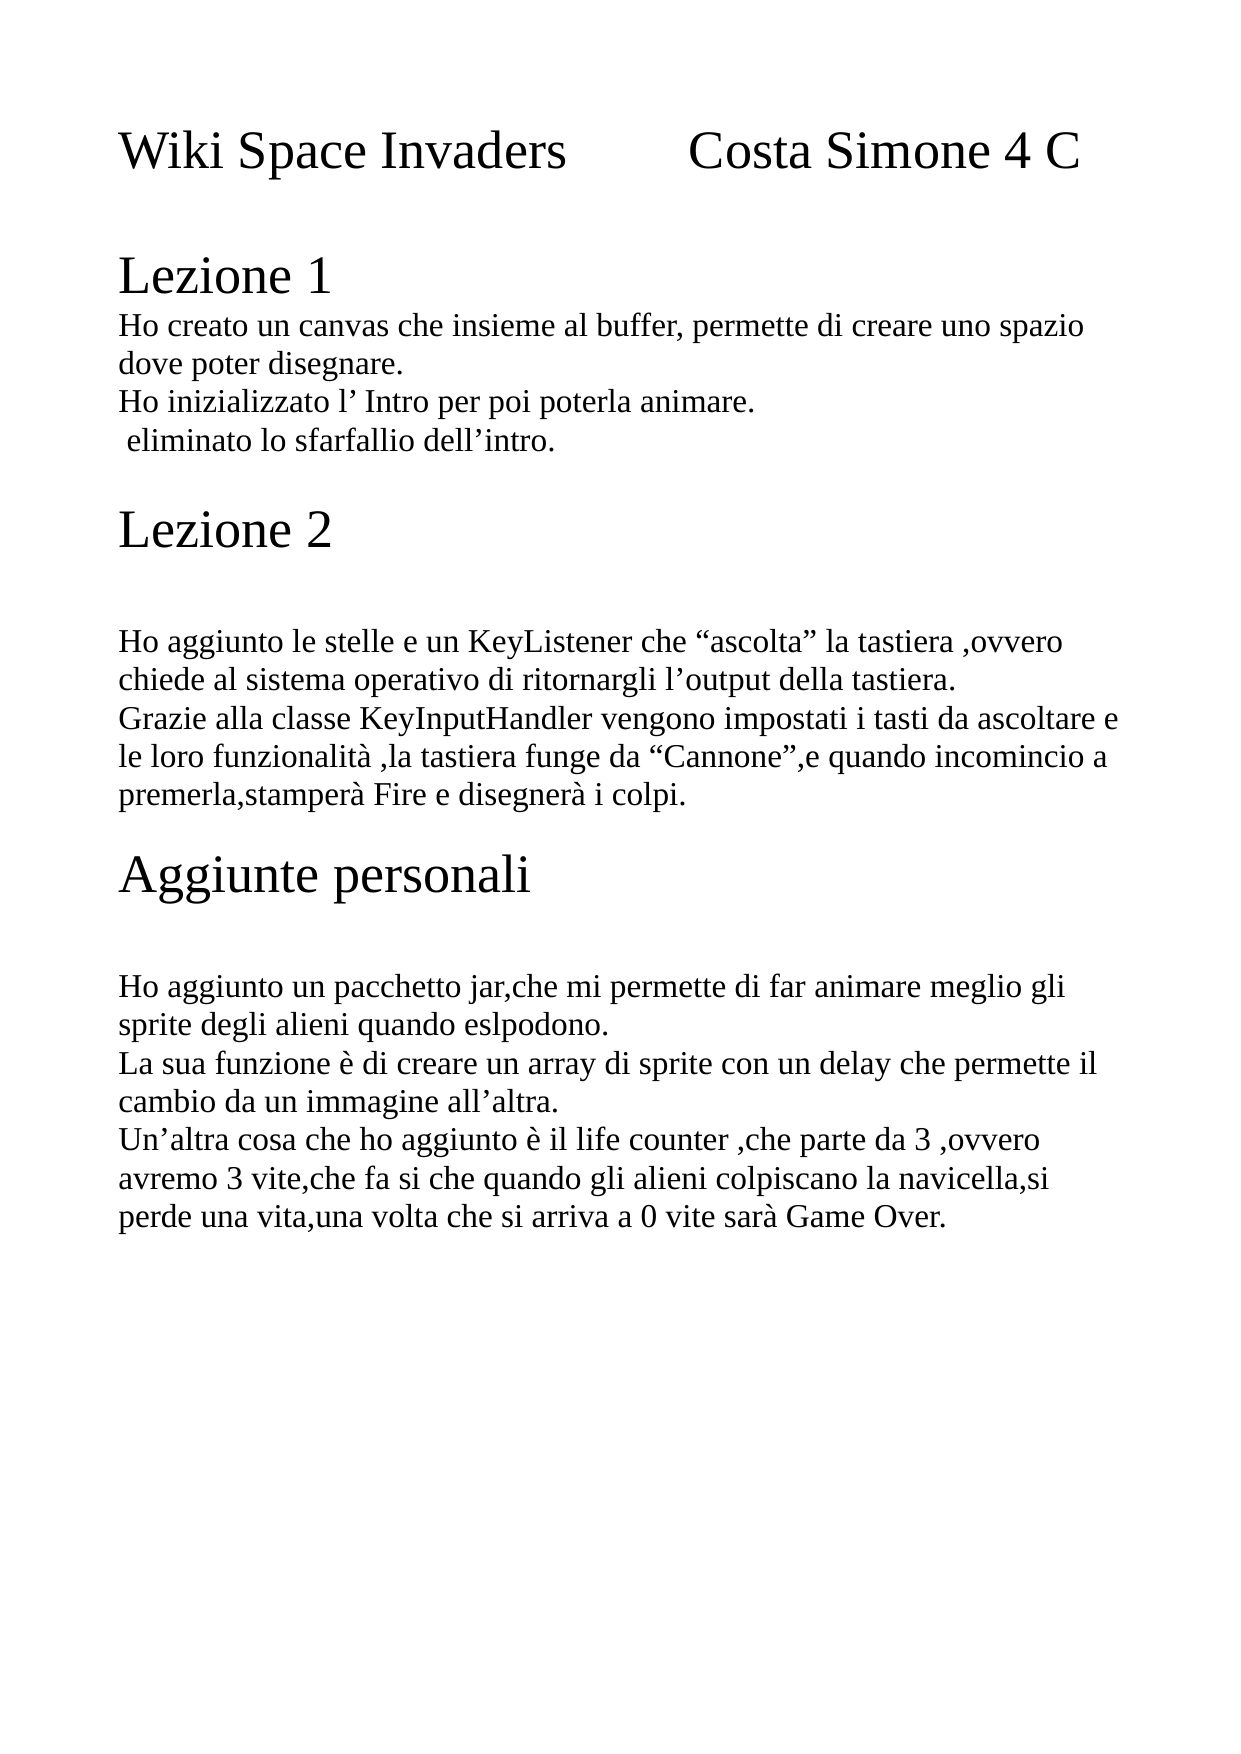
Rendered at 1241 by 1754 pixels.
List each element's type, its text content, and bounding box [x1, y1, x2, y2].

text Lezione 2 [118, 497, 1122, 559]
text Grazie alla classe KeyInputHandler vengono impostati i tasti da ascoltare e le loro funzionalità ,la tastiera funge da “Cannone”,e quando incomincio a premerla,stamperà Fire e disegnerà i colpi. [118, 698, 1122, 813]
text Aggiunte personali [118, 842, 1122, 904]
text eliminato lo sfarfallio dell’intro. [118, 420, 1122, 458]
text Ho inizializzato l’ Intro per poi poterla animare. [118, 382, 1122, 420]
text Lezione 1 [118, 243, 1122, 305]
text Ho aggiunto un pacchetto jar,che mi permette di far animare meglio gli sprite degli alieni quando eslpodono. [118, 966, 1122, 1043]
text Un’altra cosa che ho aggiunto è il life counter ,che parte da 3 ,ovvero avremo 3 vite,che fa si che quando gli alieni colpiscano la navicella,si perde una vita,una volta che si arriva a 0 vite sarà Game Over. [118, 1119, 1122, 1234]
text La sua funzione è di creare un array di sprite con un delay che permette il cambio da un immagine all’altra. [118, 1043, 1122, 1119]
text Ho aggiunto le stelle e un KeyListener che “ascolta” la tastiera ,ovvero chiede al sistema operativo di ritornargli l’output della tastiera. [118, 621, 1122, 698]
text Wiki Space Invaders Costa Simone 4 C [118, 118, 1122, 180]
text Ho creato un canvas che insieme al buffer, permette di creare uno spazio dove poter disegnare. [118, 305, 1122, 382]
